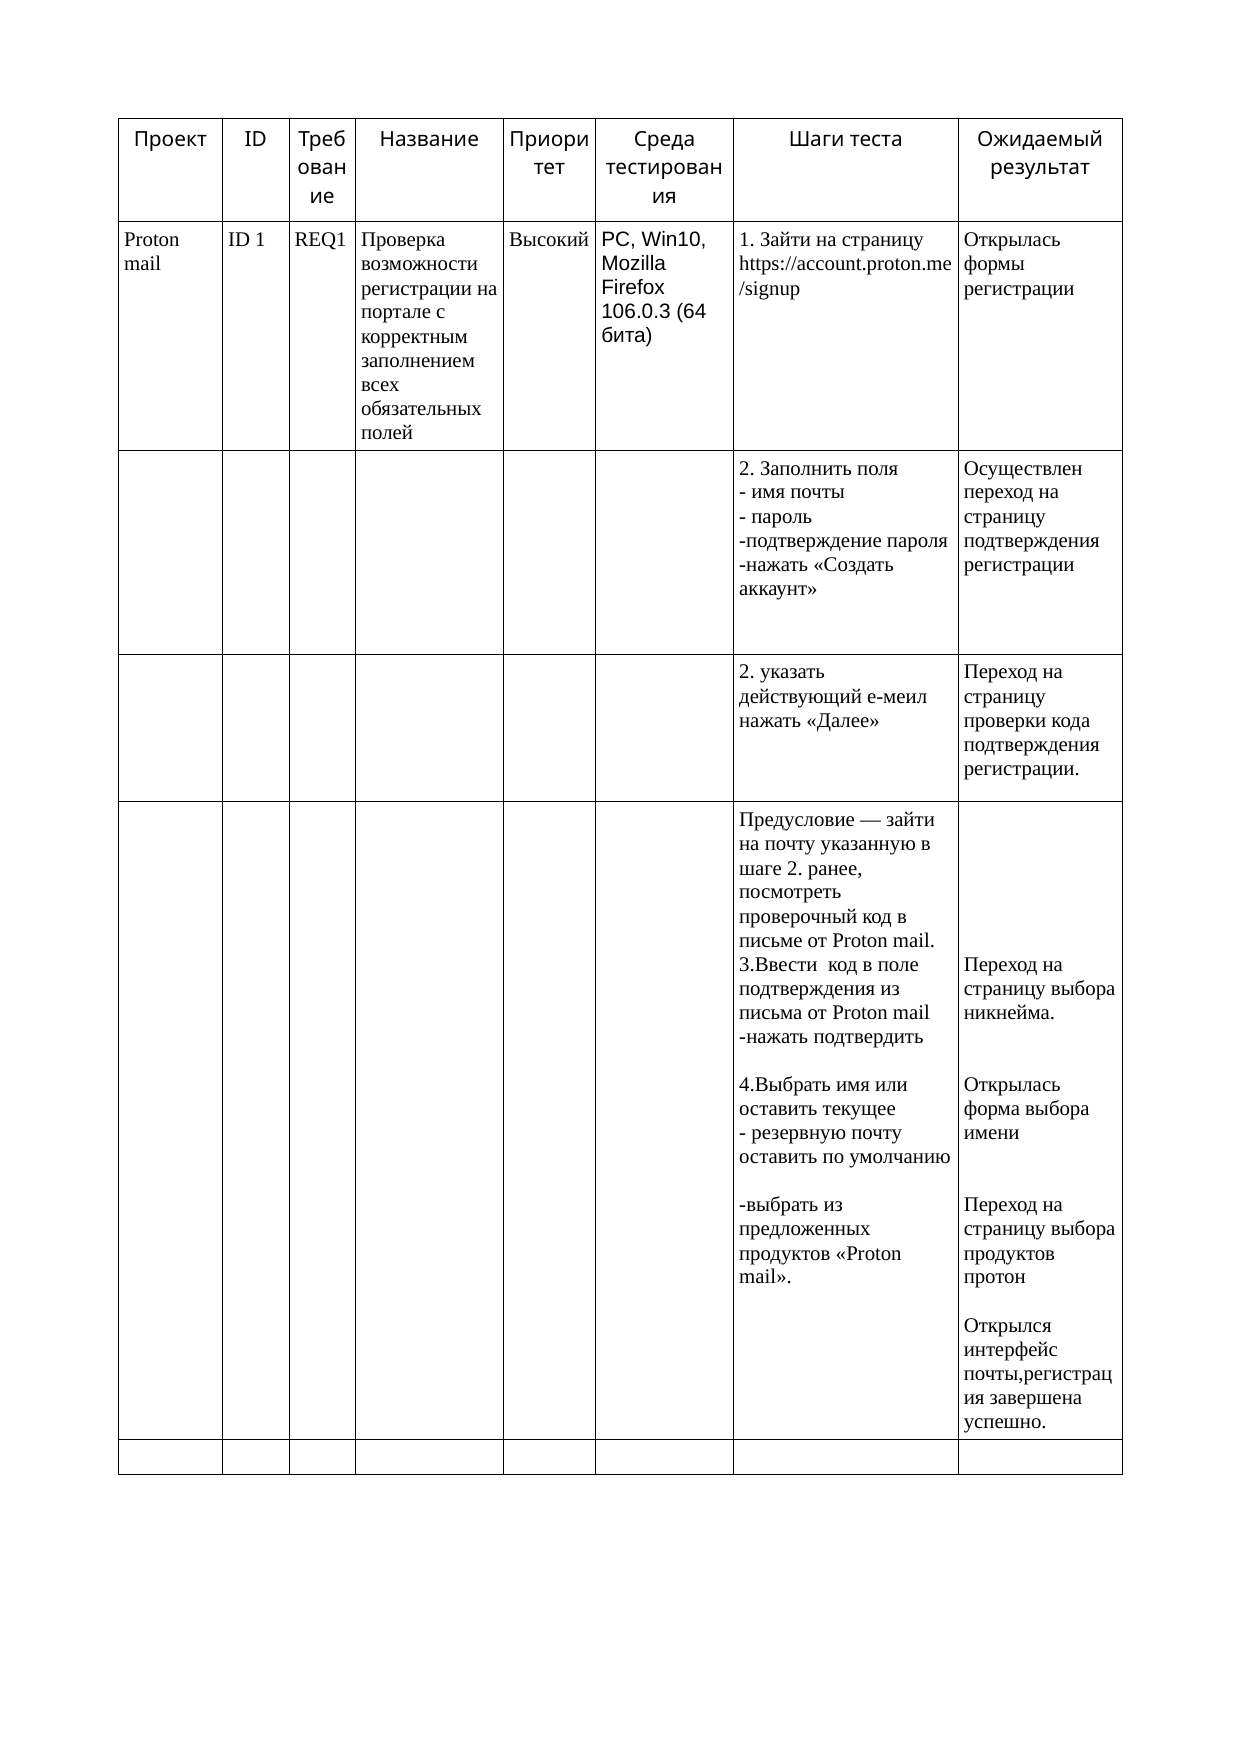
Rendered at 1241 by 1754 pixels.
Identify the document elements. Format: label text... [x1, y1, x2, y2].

table_cell ID 1 [223, 222, 289, 449]
table_cell [119, 1440, 222, 1474]
table_cell [959, 1440, 1122, 1474]
table_cell [223, 451, 289, 654]
table_cell 2. Заполнить поля - имя почты - пароль -подтверждение пароля -нажать «Создать аккаунт» [734, 451, 958, 654]
table_cell REQ1 [290, 222, 355, 449]
table_header Название [356, 119, 503, 221]
table_header ID [223, 119, 289, 221]
table_cell [356, 802, 503, 1439]
table_cell [504, 451, 595, 654]
table_cell 1. Зайти на страницу https://account.proton.me/signup [734, 222, 958, 449]
table_cell Высокий [504, 222, 595, 449]
table_header Ожидаемый результат [959, 119, 1122, 221]
table_cell Проверка возможности регистрации на портале с корректным заполнением всех обязательных полей [356, 222, 503, 449]
table_cell Открылась формы регистрации [959, 222, 1122, 449]
table_cell [223, 802, 289, 1439]
table_cell [596, 655, 733, 801]
table_cell [290, 802, 355, 1439]
table_cell [356, 655, 503, 801]
table_cell [504, 655, 595, 801]
table_cell [596, 1440, 733, 1474]
table_cell [596, 451, 733, 654]
table_cell 2. указать действующий е-меил нажать «Далее» [734, 655, 958, 801]
table_cell [504, 802, 595, 1439]
table_cell [734, 1440, 958, 1474]
table_cell [290, 451, 355, 654]
table_cell [223, 655, 289, 801]
table_cell PC, Win10, Mozilla Firefox 106.0.3 (64 бита) [596, 222, 733, 449]
table_cell [356, 1440, 503, 1474]
table_cell Осуществлен переход на страницу подтверждения регистрации [959, 451, 1122, 654]
table_cell Переход на страницу выбора никнейма. Открылась форма выбора имени Переход на страницу выбора продуктов протон Открылся интерфейс почты,регистрация завершена успешно. [959, 802, 1122, 1439]
table_header Проект [119, 119, 222, 221]
table_cell [223, 1440, 289, 1474]
table_cell [290, 1440, 355, 1474]
table_header Среда тестирования [596, 119, 733, 221]
table_cell [119, 655, 222, 801]
table_cell [356, 451, 503, 654]
table_cell [119, 802, 222, 1439]
table_cell [596, 802, 733, 1439]
table_cell [504, 1440, 595, 1474]
table_header Приоритет [504, 119, 595, 221]
table_cell [290, 655, 355, 801]
table_cell [119, 451, 222, 654]
table_cell Предусловие — зайти на почту указанную в шаге 2. ранее, посмотреть проверочный код в письме от Proton mail. 3.Ввести код в поле подтверждения из письма от Proton mail -нажать подтвердить 4.Выбрать имя или оставить текущее - резервную почту оставить по умолчанию -выбрать из предложенных продуктов «Proton mail». [734, 802, 958, 1439]
table_header Требование [290, 119, 355, 221]
table_cell Переход на страницу проверки кода подтверждения регистрации. [959, 655, 1122, 801]
table_cell Proton mail [119, 222, 222, 449]
table_header Шаги теста [734, 119, 958, 221]
